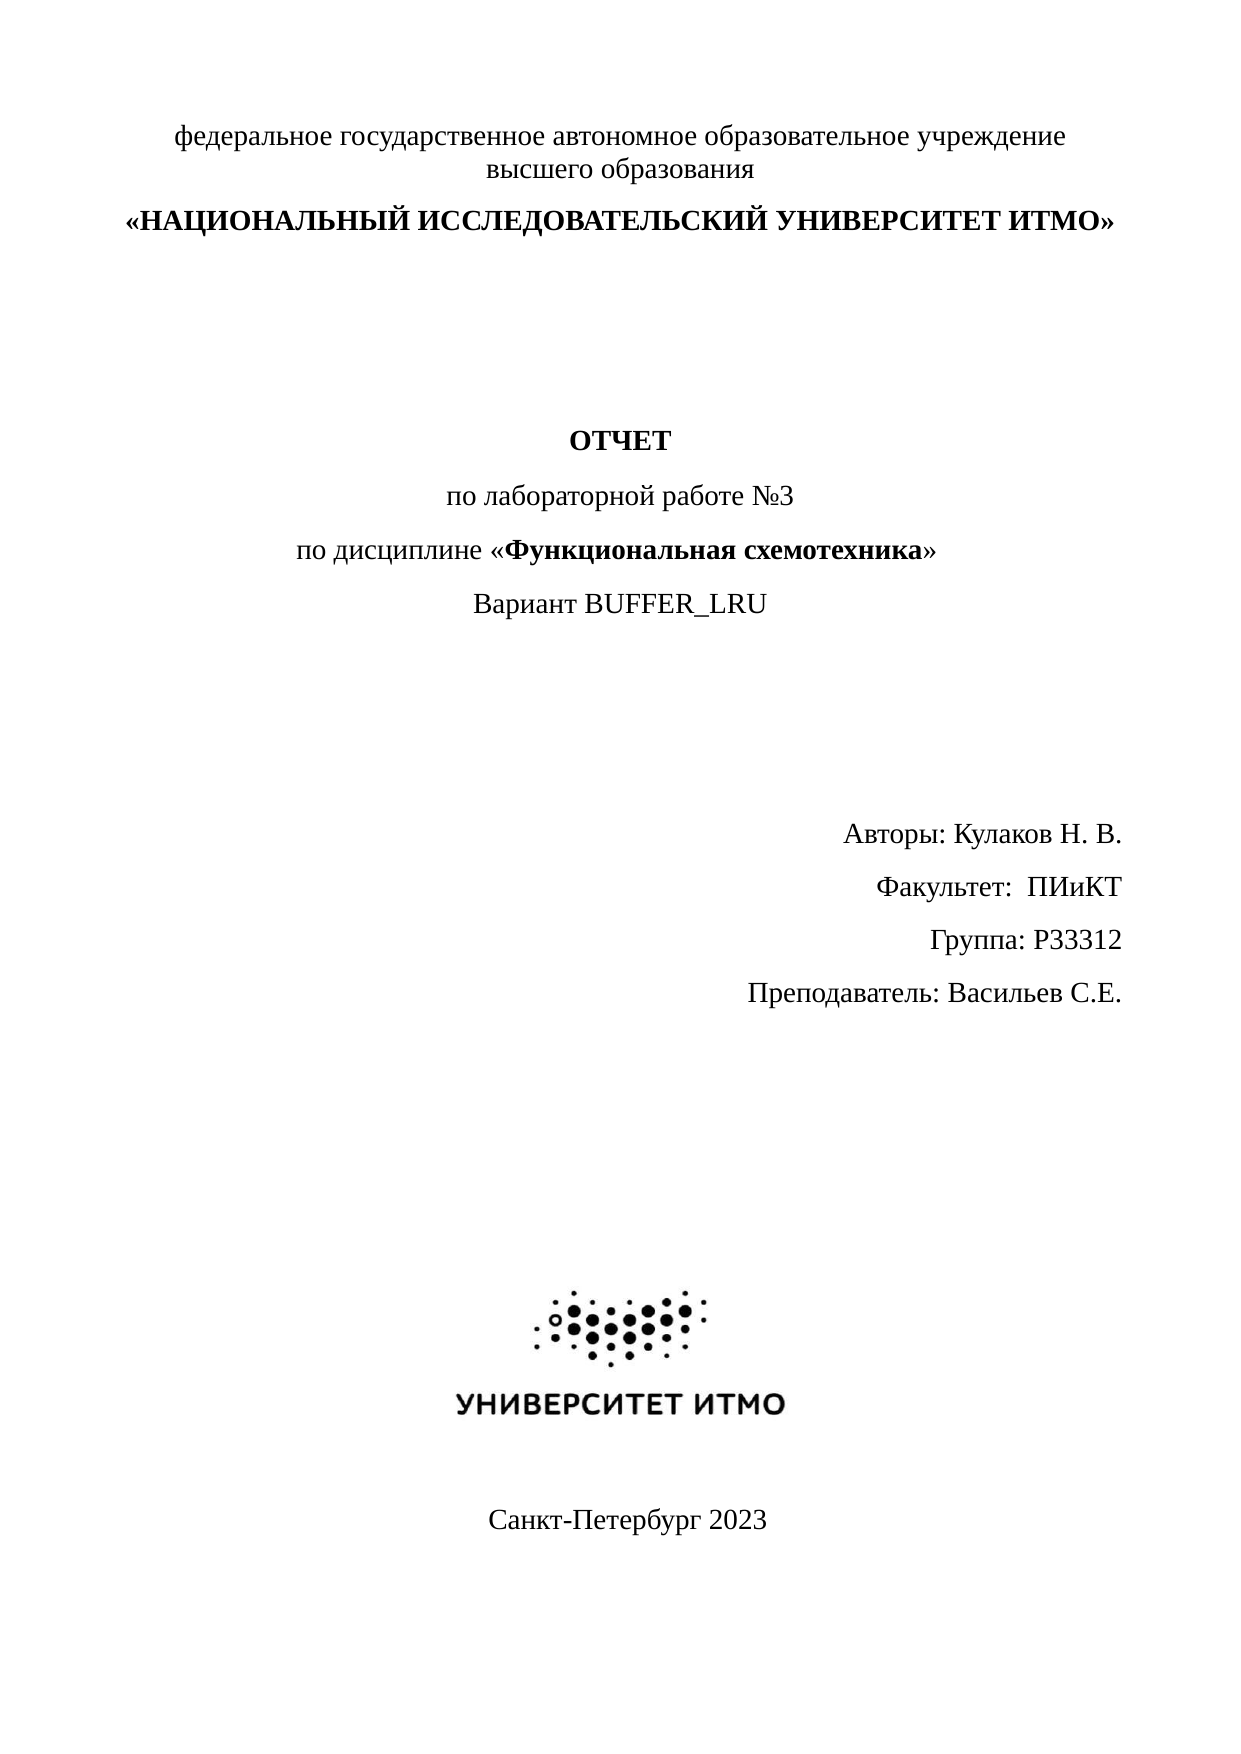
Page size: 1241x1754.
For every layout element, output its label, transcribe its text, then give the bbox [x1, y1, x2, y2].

text федеральное государственное автономное образовательное учреждение высшего образования [118, 118, 1122, 185]
text Вариант BUFFER_LRU [118, 587, 1122, 620]
text Факультет: ПИиКТ [118, 869, 1122, 903]
text по дисциплине «Функциональная схемотехника» [118, 532, 1122, 566]
text Санкт-Петербург 2023 [118, 1502, 1122, 1535]
text «НАЦИОНАЛЬНЫЙ ИССЛЕДОВАТЕЛЬСКИЙ УНИВЕРСИТЕТ ИТМО» [118, 203, 1122, 237]
picture [431, 1224, 809, 1481]
text по лабораторной работе №3 [118, 478, 1122, 511]
text Преподаватель: Васильев С.Е. [118, 975, 1122, 1008]
text ОТЧЕТ [118, 423, 1122, 457]
text Группа: P33312 [118, 922, 1122, 956]
text Авторы: Кулаков Н. В. [118, 817, 1122, 850]
